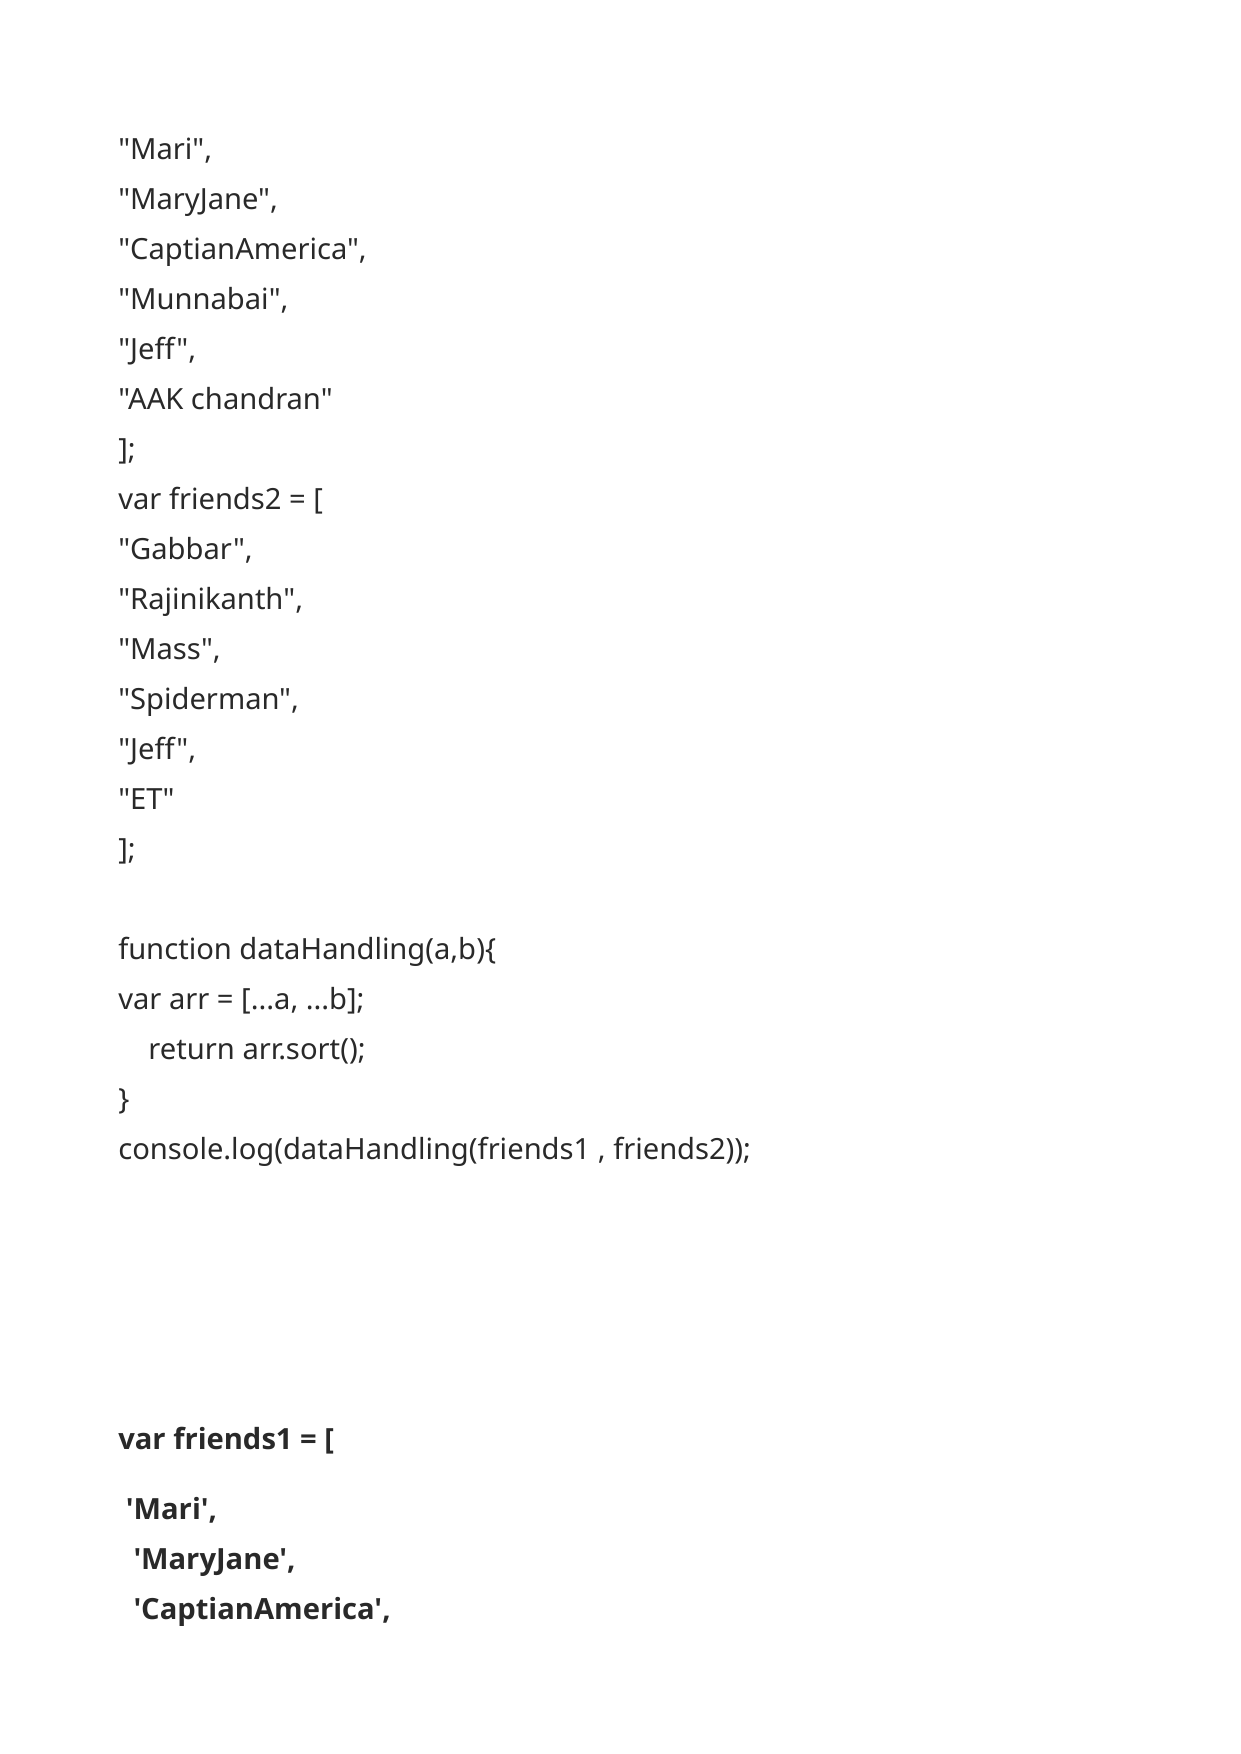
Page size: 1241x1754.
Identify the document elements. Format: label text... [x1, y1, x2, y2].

text return arr.sort(); [118, 1018, 1122, 1068]
text "CaptianAmerica", [118, 218, 1122, 268]
text var arr = [...a, ...b]; [118, 968, 1122, 1018]
text "Rajinikanth", [118, 568, 1122, 618]
text var friends1 = [ [118, 1418, 1122, 1458]
text ]; [118, 818, 1122, 868]
text "Jeff", [118, 718, 1122, 768]
text var friends2 = [ [118, 468, 1122, 518]
text ]; [118, 418, 1122, 468]
text function dataHandling(a,b){ [118, 918, 1122, 968]
text "Spiderman", [118, 668, 1122, 718]
text console.log(dataHandling(friends1 , friends2)); [118, 1118, 1122, 1168]
text "ET" [118, 768, 1122, 818]
text 'Mari', [118, 1478, 1122, 1528]
text "Jeff", [118, 318, 1122, 368]
text "MaryJane", [118, 168, 1122, 218]
text 'MaryJane', [118, 1528, 1122, 1578]
text "Gabbar", [118, 518, 1122, 568]
text } [118, 1068, 1122, 1118]
text "AAK chandran" [118, 368, 1122, 418]
text "Mari", [118, 118, 1122, 168]
text "Mass", [118, 618, 1122, 668]
text 'CaptianAmerica', [118, 1578, 1122, 1628]
text "Munnabai", [118, 268, 1122, 318]
